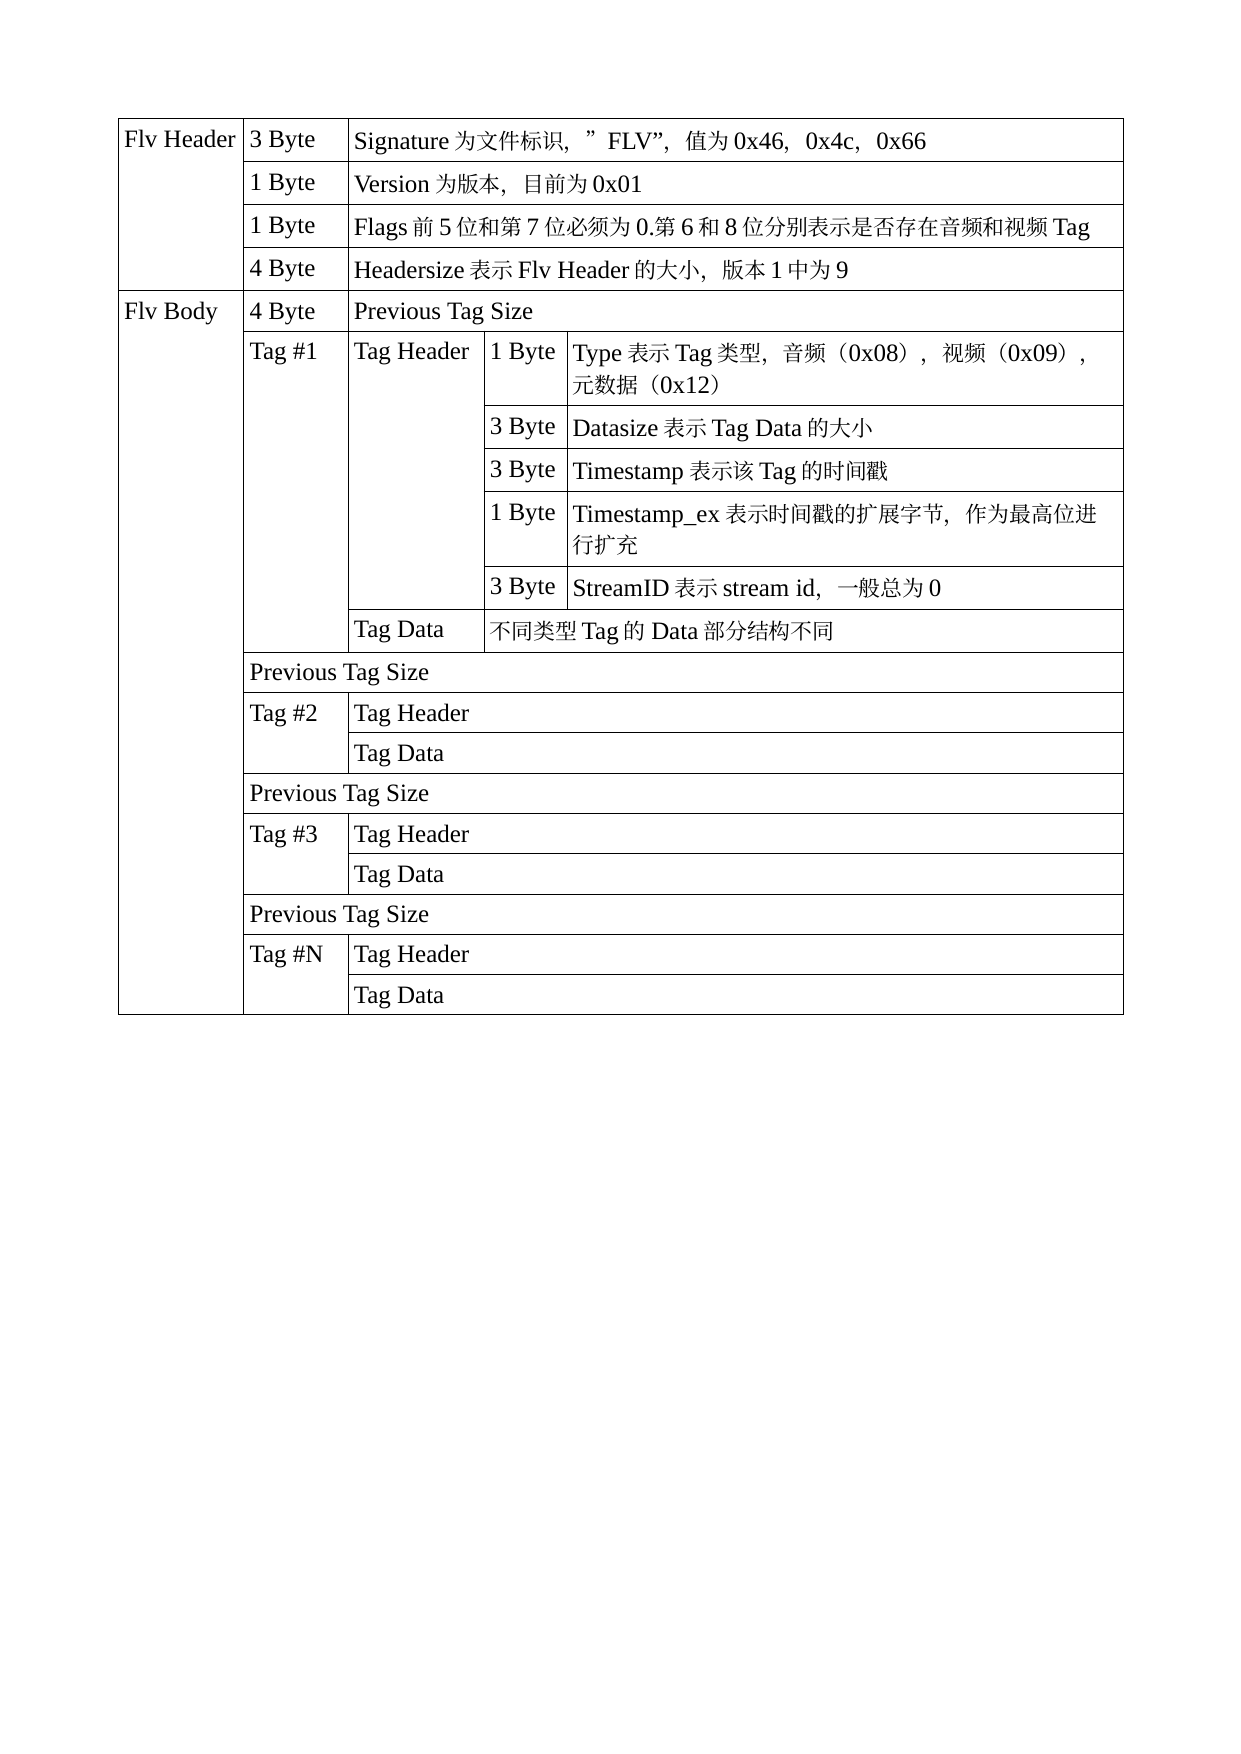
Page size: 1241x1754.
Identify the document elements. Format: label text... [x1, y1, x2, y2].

table_cell Previous Tag Size [244, 653, 1123, 692]
table_header Flv Header [119, 119, 243, 290]
table_cell Datasize表示Tag Data的大小 [568, 406, 1123, 448]
table_cell Tag #1 [244, 332, 348, 652]
table_cell 1 Byte [485, 492, 567, 566]
table_cell Previous Tag Size [244, 895, 1123, 934]
table_cell 3 Byte [485, 567, 567, 608]
table_cell Tag #3 [244, 814, 348, 893]
table_cell 不同类型Tag的 Data部分结构不同 [485, 610, 1123, 652]
table_cell Flags前5位和第7位必须为0.第6和8位分别表示是否存在音频和视频Tag [349, 205, 1123, 247]
table_cell Timestamp_ex表示时间戳的扩展字节，作为最高位进行扩充 [568, 492, 1123, 566]
table_cell Tag Data [349, 975, 1123, 1014]
table_cell StreamID表示stream id，一般总为0 [568, 567, 1123, 608]
table_cell Tag #2 [244, 693, 348, 772]
table_header Signature为文件标识，”FLV”，值为0x46，0x4c，0x66 [349, 119, 1123, 161]
table_cell 1 Byte [244, 162, 348, 204]
table_cell Timestamp表示该Tag的时间戳 [568, 449, 1123, 491]
table_header 3 Byte [244, 119, 348, 161]
table_cell 4 Byte [244, 291, 348, 331]
table_cell 1 Byte [244, 205, 348, 247]
table_cell Previous Tag Size [349, 291, 1123, 331]
table_cell Version为版本，目前为0x01 [349, 162, 1123, 204]
table_cell Headersize表示Flv Header的大小，版本1中为9 [349, 248, 1123, 290]
table_cell Tag Data [349, 610, 484, 652]
table_cell 3 Byte [485, 406, 567, 448]
table_cell Tag Header [349, 332, 484, 608]
table_cell Tag Header [349, 814, 1123, 853]
table_cell Type表示Tag类型，音频（0x08），视频（0x09），元数据（0x12） [568, 332, 1123, 405]
table_cell 3 Byte [485, 449, 567, 491]
table_cell 4 Byte [244, 248, 348, 290]
table_cell Flv Body [119, 291, 243, 1014]
table_cell Tag Header [349, 693, 1123, 732]
table_cell 1 Byte [485, 332, 567, 405]
table_cell Tag #N [244, 935, 348, 1014]
table_cell Tag Data [349, 733, 1123, 772]
table_cell Tag Header [349, 935, 1123, 974]
table_cell Previous Tag Size [244, 774, 1123, 813]
table_cell Tag Data [349, 854, 1123, 893]
